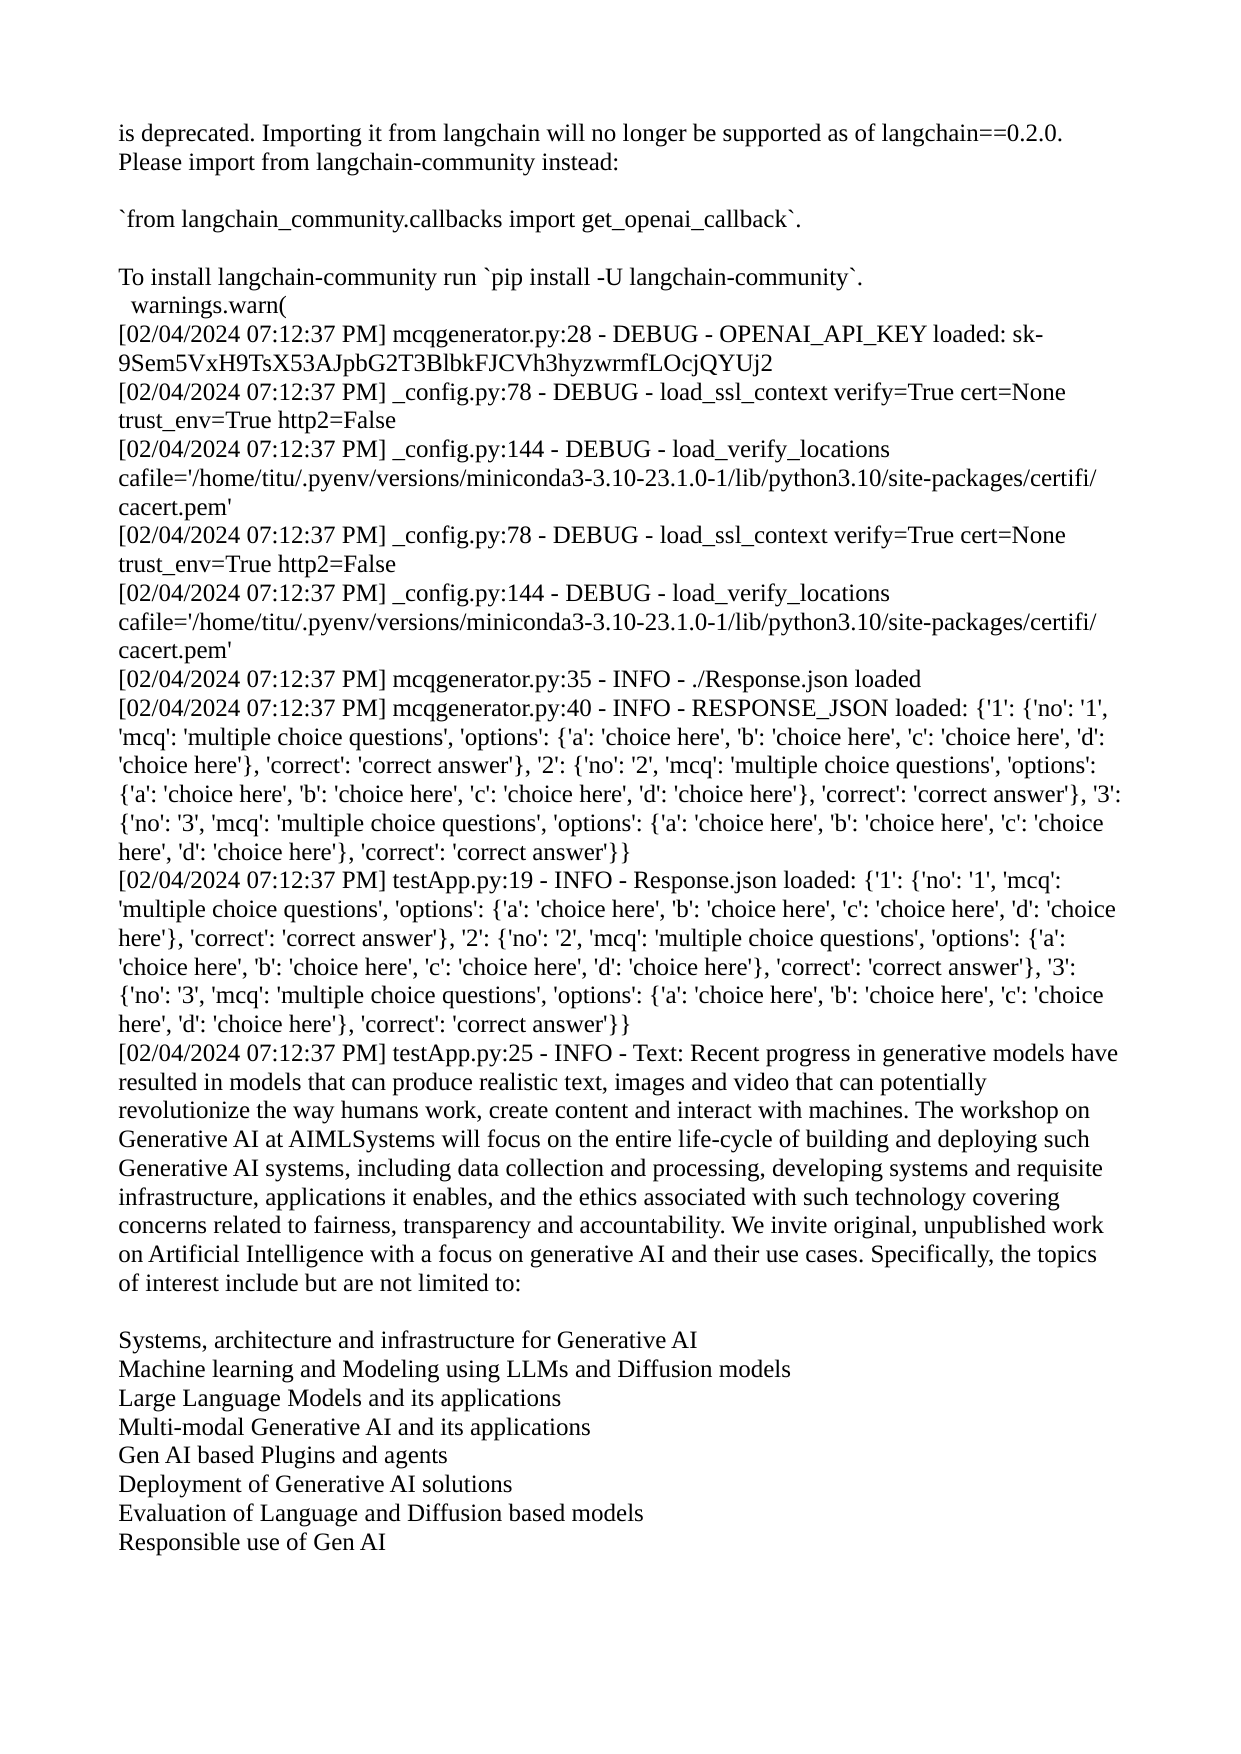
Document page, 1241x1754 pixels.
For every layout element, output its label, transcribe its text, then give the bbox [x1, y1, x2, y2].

text [02/04/2024 07:12:37 PM] _config.py:144 - DEBUG - load_verify_locations cafile='/home/titu/.pyenv/versions/miniconda3-3.10-23.1.0-1/lib/python3.10/site-packages/certifi/cacert.pem' [118, 434, 1122, 521]
text Gen AI based Plugins and agents [118, 1441, 1122, 1469]
text warnings.warn( [118, 291, 1122, 319]
text [02/04/2024 07:12:37 PM] mcqgenerator.py:40 - INFO - RESPONSE_JSON loaded: {'1': {'no': '1', 'mcq': 'multiple choice questions', 'options': {'a': 'choice here', 'b': 'choice here', 'c': 'choice here', 'd': 'choice here'}, 'correct': 'correct answer'}, '2': {'no': '2', 'mcq': 'multiple choice questions', 'options': {'a': 'choice here', 'b': 'choice here', 'c': 'choice here', 'd': 'choice here'}, 'correct': 'correct answer'}, '3': {'no': '3', 'mcq': 'multiple choice questions', 'options': {'a': 'choice here', 'b': 'choice here', 'c': 'choice here', 'd': 'choice here'}, 'correct': 'correct answer'}} [118, 693, 1122, 866]
text [02/04/2024 07:12:37 PM] _config.py:78 - DEBUG - load_ssl_context verify=True cert=None trust_env=True http2=False [118, 521, 1122, 578]
text `from langchain_community.callbacks import get_openai_callback`. [118, 204, 1122, 233]
text Large Language Models and its applications [118, 1383, 1122, 1412]
text To install langchain-community run `pip install -U langchain-community`. [118, 262, 1122, 291]
text is deprecated. Importing it from langchain will no longer be supported as of langchain==0.2.0. Please import from langchain-community instead: [118, 118, 1122, 176]
text [02/04/2024 07:12:37 PM] _config.py:78 - DEBUG - load_ssl_context verify=True cert=None trust_env=True http2=False [118, 377, 1122, 434]
text Machine learning and Modeling using LLMs and Diffusion models [118, 1354, 1122, 1383]
text [02/04/2024 07:12:37 PM] mcqgenerator.py:28 - DEBUG - OPENAI_API_KEY loaded: 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 [118, 319, 1122, 377]
text [02/04/2024 07:12:37 PM] testApp.py:25 - INFO - Text: Recent progress in generative models have resulted in models that can produce realistic text, images and video that can potentially revolutionize the way humans work, create content and interact with machines. The workshop on Generative AI at AIMLSystems will focus on the entire life-cycle of building and deploying such Generative AI systems, including data collection and processing, developing systems and requisite infrastructure, applications it enables, and the ethics associated with such technology covering concerns related to fairness, transparency and accountability. We invite original, unpublished work on Artificial Intelligence with a focus on generative AI and their use cases. Specifically, the topics of interest include but are not limited to: [118, 1038, 1122, 1297]
text Deployment of Generative AI solutions [118, 1469, 1122, 1498]
text Multi-modal Generative AI and its applications [118, 1412, 1122, 1441]
text Evaluation of Language and Diffusion based models [118, 1498, 1122, 1527]
text [02/04/2024 07:12:37 PM] mcqgenerator.py:35 - INFO - ./Response.json loaded [118, 664, 1122, 693]
text [02/04/2024 07:12:37 PM] _config.py:144 - DEBUG - load_verify_locations cafile='/home/titu/.pyenv/versions/miniconda3-3.10-23.1.0-1/lib/python3.10/site-packages/certifi/cacert.pem' [118, 578, 1122, 664]
text [02/04/2024 07:12:37 PM] testApp.py:19 - INFO - Response.json loaded: {'1': {'no': '1', 'mcq': 'multiple choice questions', 'options': {'a': 'choice here', 'b': 'choice here', 'c': 'choice here', 'd': 'choice here'}, 'correct': 'correct answer'}, '2': {'no': '2', 'mcq': 'multiple choice questions', 'options': {'a': 'choice here', 'b': 'choice here', 'c': 'choice here', 'd': 'choice here'}, 'correct': 'correct answer'}, '3': {'no': '3', 'mcq': 'multiple choice questions', 'options': {'a': 'choice here', 'b': 'choice here', 'c': 'choice here', 'd': 'choice here'}, 'correct': 'correct answer'}} [118, 866, 1122, 1038]
text Systems, architecture and infrastructure for Generative AI [118, 1326, 1122, 1354]
text Responsible use of Gen AI [118, 1527, 1122, 1556]
